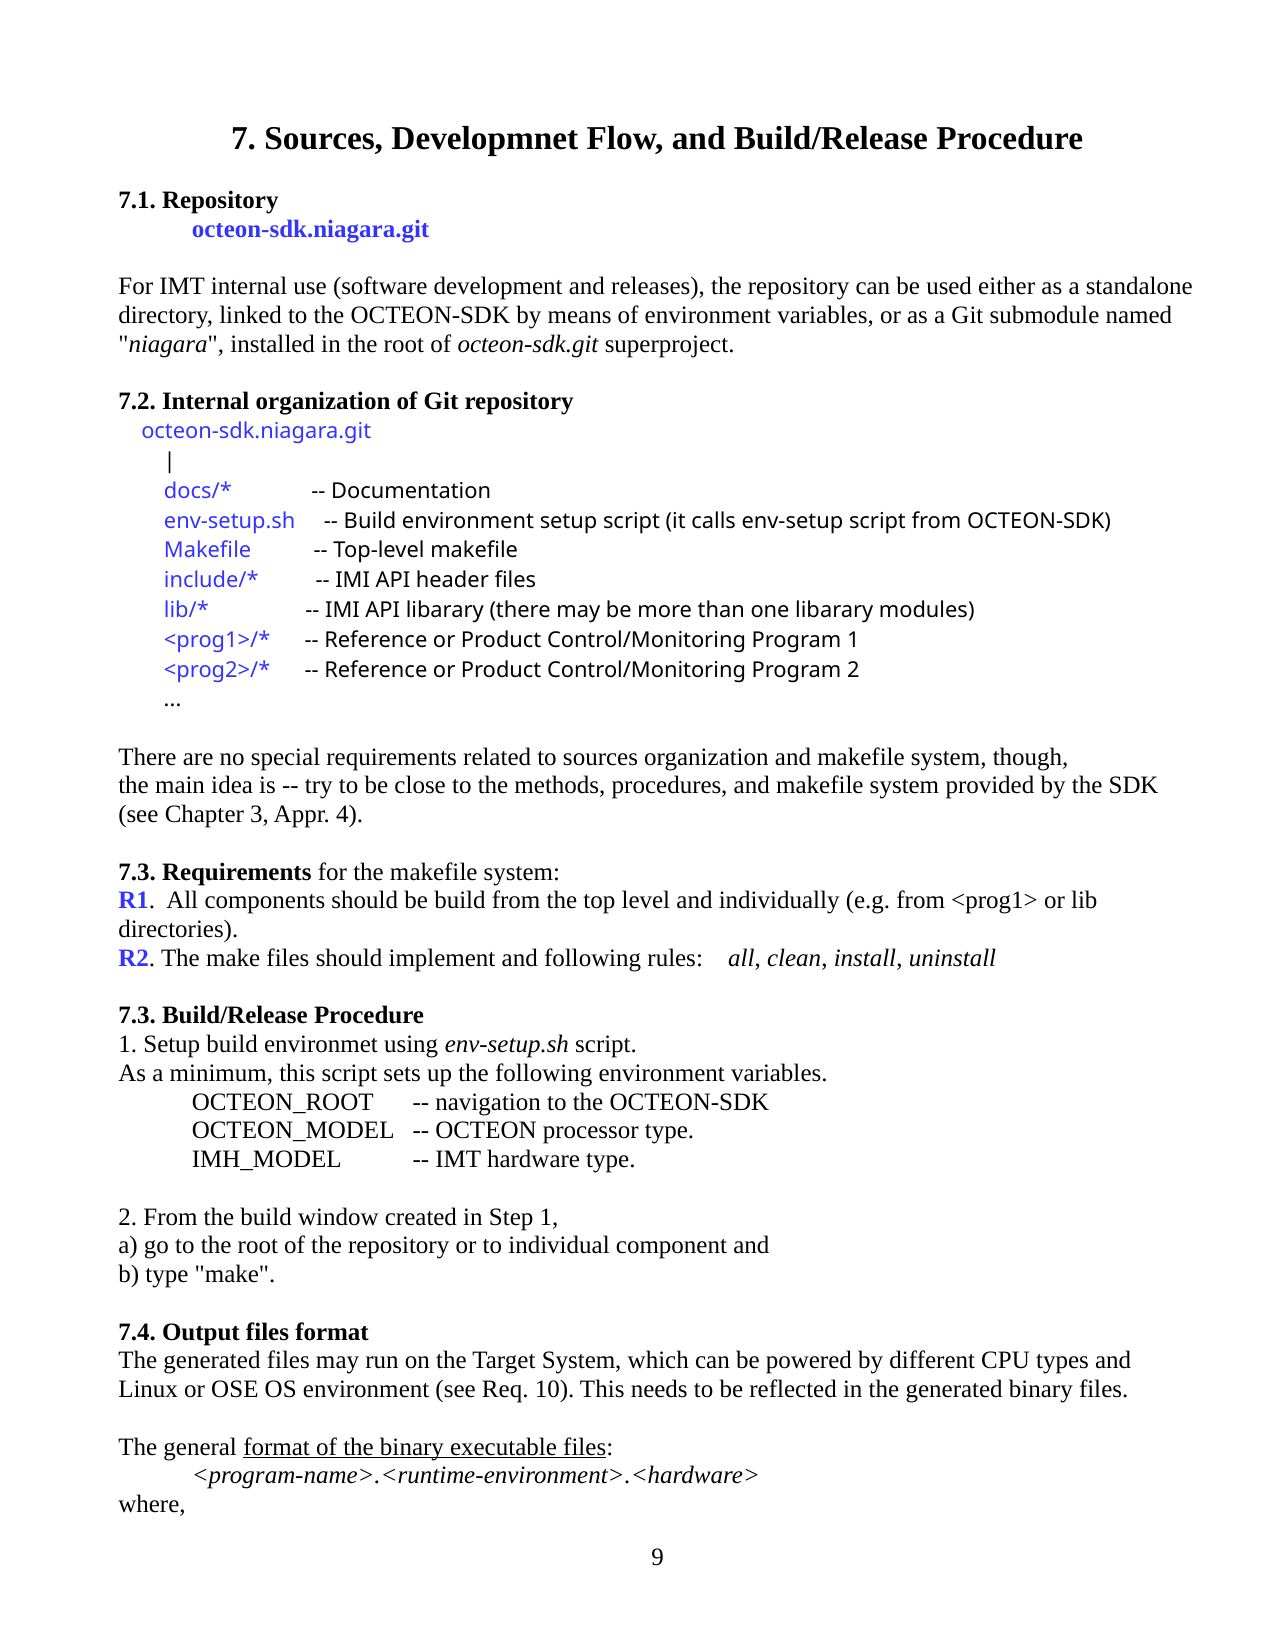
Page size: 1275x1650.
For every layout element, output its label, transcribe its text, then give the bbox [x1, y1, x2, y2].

text 7.3. Requirements for the makefile system: [118, 857, 1196, 886]
text octeon-sdk.niagara.git [118, 214, 1196, 243]
text As a minimum, this script sets up the following environment variables. [118, 1058, 1196, 1087]
text env-setup.sh -- Build environment setup script (it calls env-setup script from OCTEON-SDK) [118, 504, 1196, 534]
text For IMT internal use (software development and releases), the repository can be used either as a standalone directory, linked to the OCTEON-SDK by means of environment variables, or as a Git submodule named "niagara", installed in the root of octeon-sdk.git superproject. [118, 271, 1196, 358]
text 2. From the build window created in Step 1, [118, 1202, 1196, 1231]
text 7.4. Output files format [118, 1317, 1196, 1346]
text 7.1. Repository [118, 185, 1196, 214]
text 7.3. Build/Release Procedure [118, 1001, 1196, 1029]
text R2. The make files should implement and following rules: all, clean, install, uninstall [118, 943, 1196, 972]
text OCTEON_ROOT -- navigation to the OCTEON-SDK [118, 1087, 1196, 1116]
text IMH_MODEL -- IMT hardware type. [118, 1144, 1196, 1173]
text b) type "make". [118, 1259, 1196, 1288]
text 7.2. Internal organization of Git repository [118, 386, 1196, 415]
text Makefile -- Top-level makefile [118, 534, 1196, 564]
text R1. All components should be build from the top level and individually (e.g. from <prog1> or lib directories). [118, 886, 1196, 943]
text <prog1>/* -- Reference or Product Control/Monitoring Program 1 [118, 624, 1196, 653]
text include/* -- IMI API header files [118, 564, 1196, 594]
text docs/* -- Documentation [118, 475, 1196, 504]
text where, [118, 1489, 1196, 1518]
text a) go to the root of the repository or to individual component and [118, 1231, 1196, 1259]
text the main idea is -- try to be close to the methods, procedures, and makefile system provided by the SDK (see Chapter 3, Appr. 4). [118, 771, 1196, 828]
text There are no special requirements related to sources organization and makefile system, though, [118, 742, 1196, 771]
text octeon-sdk.niagara.git [118, 415, 1196, 445]
text <program-name>.<runtime-environment>.<hardware> [118, 1461, 1196, 1489]
text 7. Sources, Developmnet Flow, and Build/Release Procedure [118, 118, 1196, 156]
text | [118, 445, 1196, 475]
text The general format of the binary executable files: [118, 1432, 1196, 1461]
text ... [118, 683, 1196, 713]
text OCTEON_MODEL -- OCTEON processor type. [118, 1116, 1196, 1144]
text The generated files may run on the Target System, which can be powered by different CPU types and Linux or OSE OS environment (see Req. 10). This needs to be reflected in the generated binary files. [118, 1346, 1196, 1403]
text lib/* -- IMI API libarary (there may be more than one libarary modules) [118, 594, 1196, 624]
text 1. Setup build environmet using env-setup.sh script. [118, 1029, 1196, 1058]
text <prog2>/* -- Reference or Product Control/Monitoring Program 2 [118, 653, 1196, 683]
